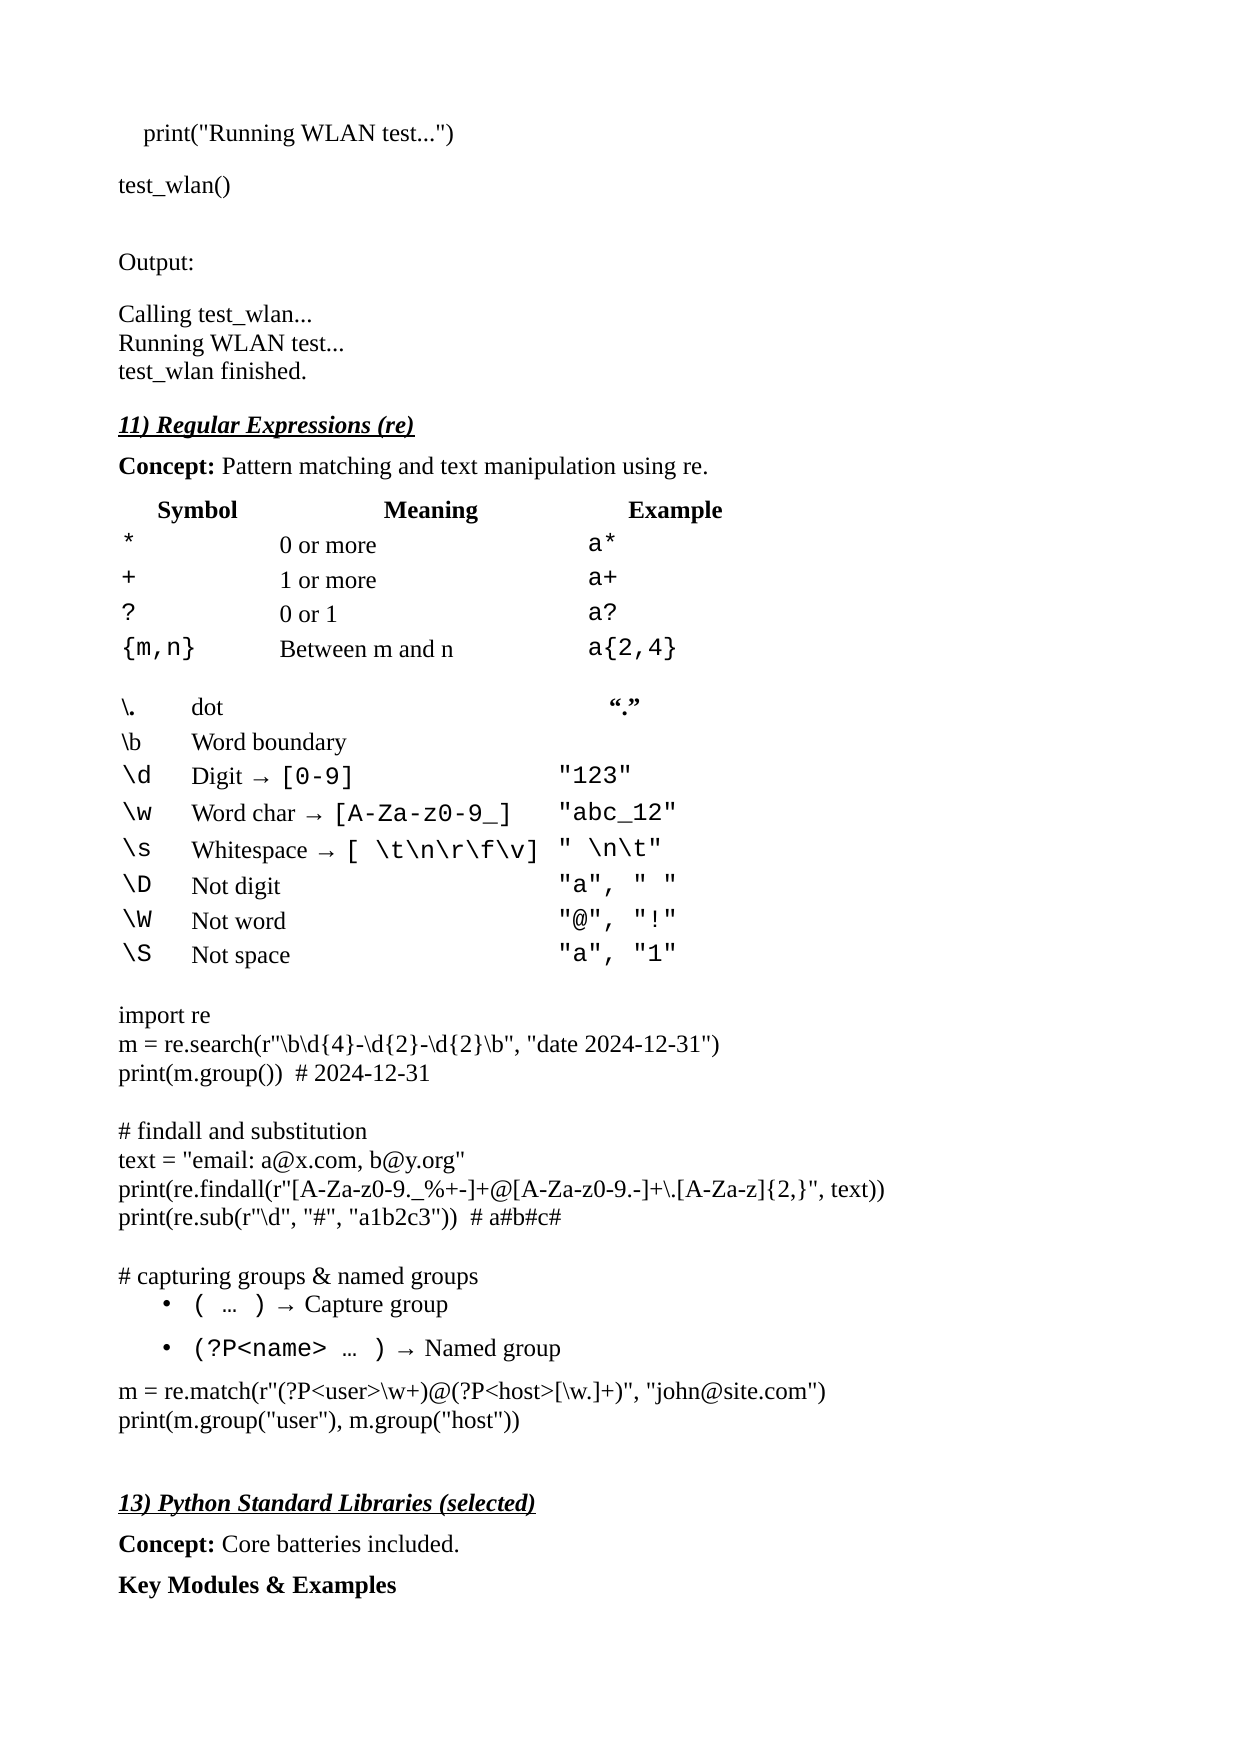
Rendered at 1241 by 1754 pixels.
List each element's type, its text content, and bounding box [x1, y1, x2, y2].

table_header dot [188, 689, 554, 724]
table_cell Word boundary [188, 724, 554, 758]
text Running WLAN test... [118, 328, 1122, 356]
table_cell \W [119, 903, 188, 938]
table_cell [555, 724, 694, 758]
table_cell a* [585, 527, 766, 562]
table_cell a+ [585, 562, 766, 596]
table_header Symbol [118, 493, 276, 527]
text print(m.group("user"), m.group("host")) [118, 1405, 1122, 1434]
text print(re.findall(r"[A-Za-z0-9._%+-]+@[A-Za-z0-9.-]+\.[A-Za-z]{2,}", text)) [118, 1174, 1122, 1202]
table_cell 0 or more [276, 527, 585, 562]
table_cell "123" [555, 759, 694, 795]
text Concept: Pattern matching and text manipulation using re. [118, 451, 1122, 480]
table_cell ? [118, 596, 276, 631]
table_cell 0 or 1 [276, 596, 585, 631]
text test_wlan() [118, 171, 1122, 199]
text # findall and substitution [118, 1116, 1122, 1145]
table_cell * [118, 527, 276, 562]
table_cell \b [119, 724, 188, 758]
table_cell a? [585, 596, 766, 631]
text m = re.search(r"\b\d{4}-\d{2}-\d{2}\b", "date 2024-12-31") [118, 1029, 1122, 1058]
table_cell 1 or more [276, 562, 585, 596]
text text = "email: a@x.com, b@y.org" [118, 1145, 1122, 1174]
table_header Meaning [276, 493, 585, 527]
table_cell + [118, 562, 276, 596]
list ( … ) → Capture group [162, 1289, 1122, 1320]
table_header “.” [555, 689, 694, 724]
table_cell \d [119, 759, 188, 795]
text test_wlan finished. [118, 356, 1122, 385]
table_cell "abc_12" [555, 795, 694, 832]
subtitle 11) Regular Expressions (re) [118, 410, 1122, 439]
table_cell \D [119, 869, 188, 903]
list (?P<name> … ) → Named group [162, 1333, 1122, 1364]
text print(re.sub(r"\d", "#", "a1b2c3")) # a#b#c# [118, 1202, 1122, 1231]
table_cell \s [119, 832, 188, 868]
table_cell "a", "1" [555, 938, 694, 972]
text import re [118, 1001, 1122, 1029]
text m = re.match(r"(?P<user>\w+)@(?P<host>[\w.]+)", "john@site.com") [118, 1376, 1122, 1405]
text Key Modules & Examples [118, 1571, 1122, 1599]
table_cell "a", " " [555, 869, 694, 903]
text print(m.group()) # 2024-12-31 [118, 1058, 1122, 1087]
table_cell Digit → [0-9] [188, 759, 554, 795]
text print("Running WLAN test...") [118, 118, 1122, 147]
table_cell \S [119, 938, 188, 972]
table_cell {m,n} [118, 631, 276, 666]
table_cell " \n\t" [555, 832, 694, 868]
table_header \. [119, 689, 188, 724]
table_header Example [585, 493, 766, 527]
table_cell Not space [188, 938, 554, 972]
table_cell Not word [188, 903, 554, 938]
text # capturing groups & named groups [118, 1261, 1122, 1289]
table_cell Word char → [A-Za-z0-9_] [188, 795, 554, 832]
table_cell Whitespace → [ \t\n\r\f\v] [188, 832, 554, 868]
subtitle 13) Python Standard Libraries (selected) [118, 1488, 1122, 1517]
text Output: [118, 247, 1122, 275]
text Calling test_wlan... [118, 299, 1122, 328]
text Concept: Core batteries included. [118, 1529, 1122, 1558]
table_cell "@", "!" [555, 903, 694, 938]
table_cell Between m and n [276, 631, 585, 666]
table_cell \w [119, 795, 188, 832]
table_cell a{2,4} [585, 631, 766, 666]
table_cell Not digit [188, 869, 554, 903]
